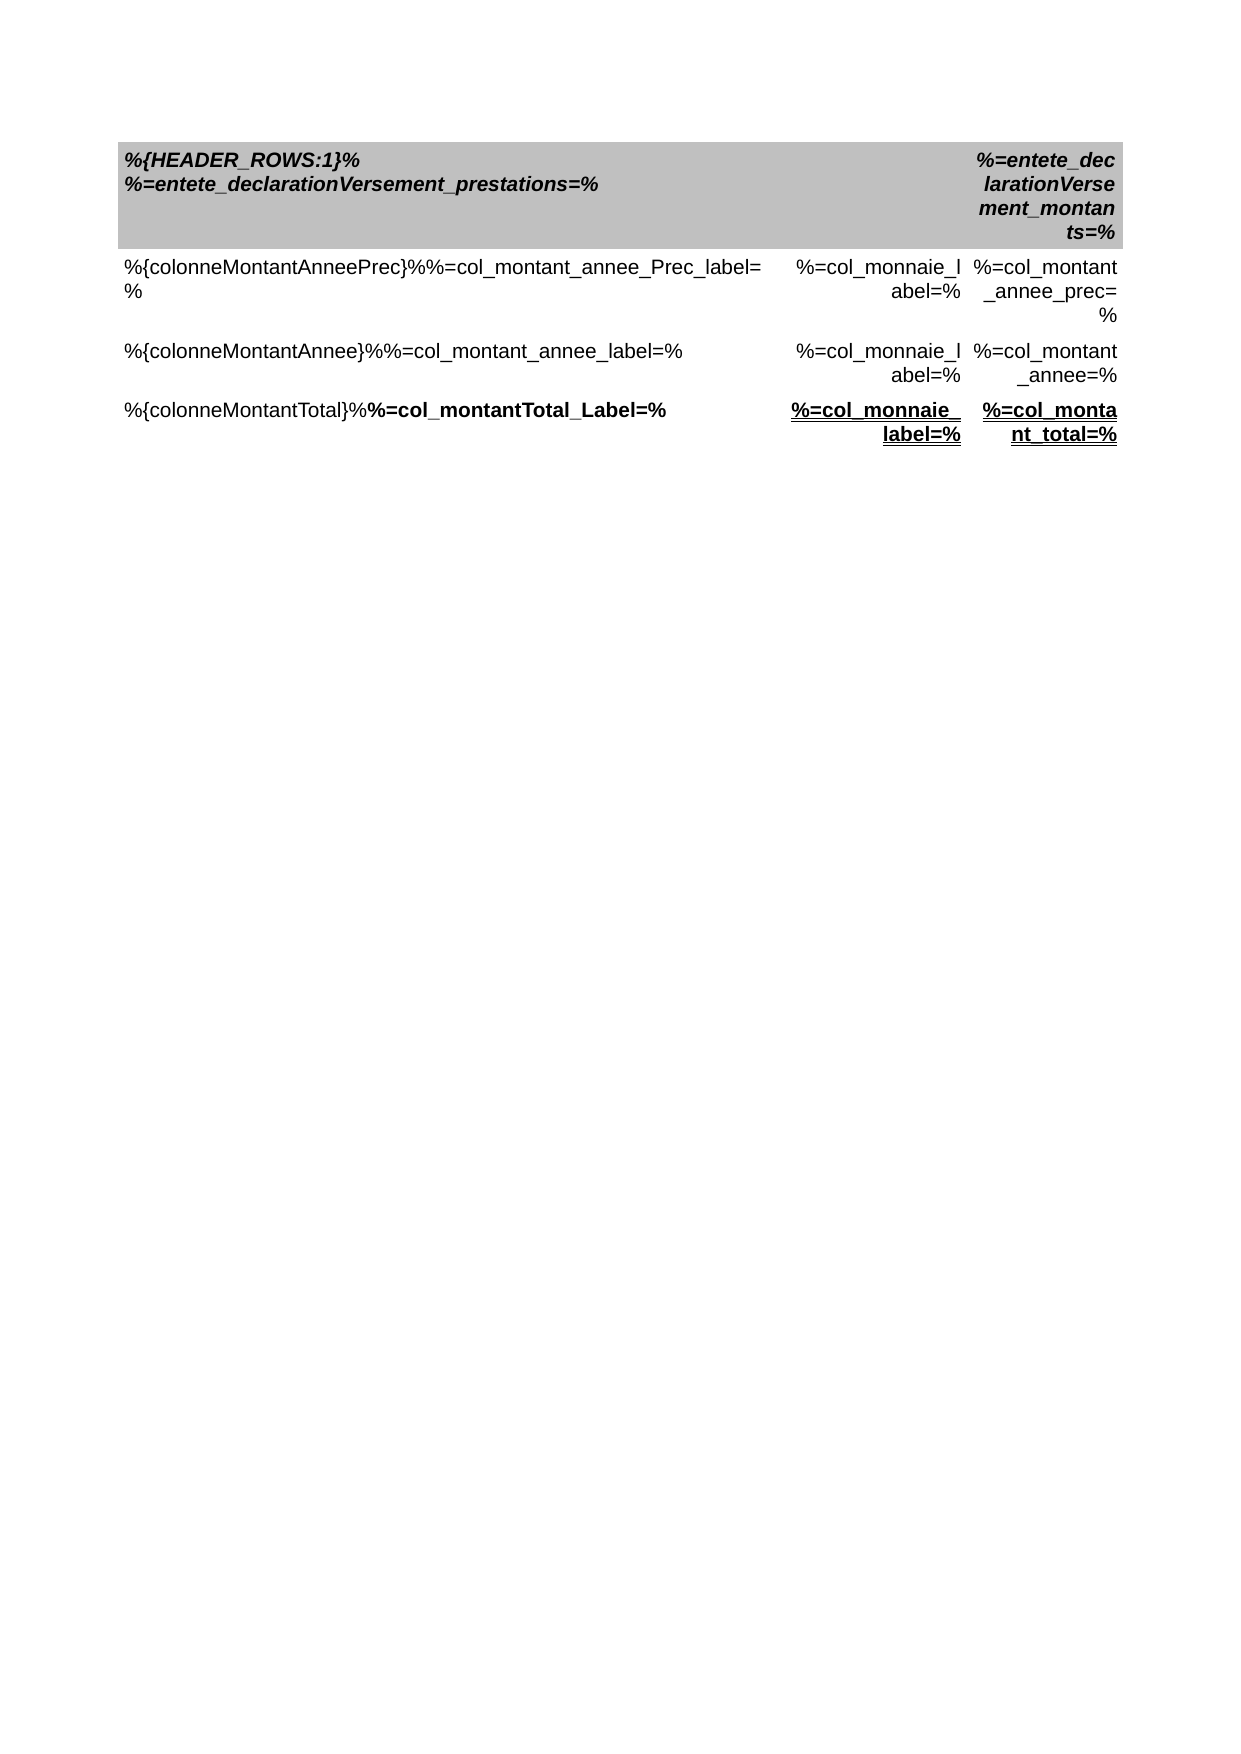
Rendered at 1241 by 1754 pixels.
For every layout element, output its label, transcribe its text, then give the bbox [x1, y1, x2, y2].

table_cell %=col_montant_total=% [966, 392, 1123, 451]
table_header %=entete_declarationVersement_montants=% [966, 142, 1123, 249]
table_header [785, 142, 966, 249]
table_cell %=col_monnaie_label=% [785, 392, 966, 451]
table_cell %=col_montant_annee_prec=% [966, 249, 1123, 333]
table_header %{HEADER_ROWS:1}%%=entete_declarationVersement_prestations=% [118, 142, 785, 249]
table_cell %{colonneMontantAnneePrec}%%=col_montant_annee_Prec_label=% [118, 249, 785, 333]
table_cell %=col_monnaie_label=% [785, 249, 966, 333]
table_cell %{colonneMontantTotal}%%=col_montantTotal_Label=% [118, 392, 785, 451]
table_cell %=col_montant_annee=% [966, 333, 1123, 392]
table_cell %=col_monnaie_label=% [785, 333, 966, 392]
table_cell %{colonneMontantAnnee}%%=col_montant_annee_label=% [118, 333, 785, 392]
